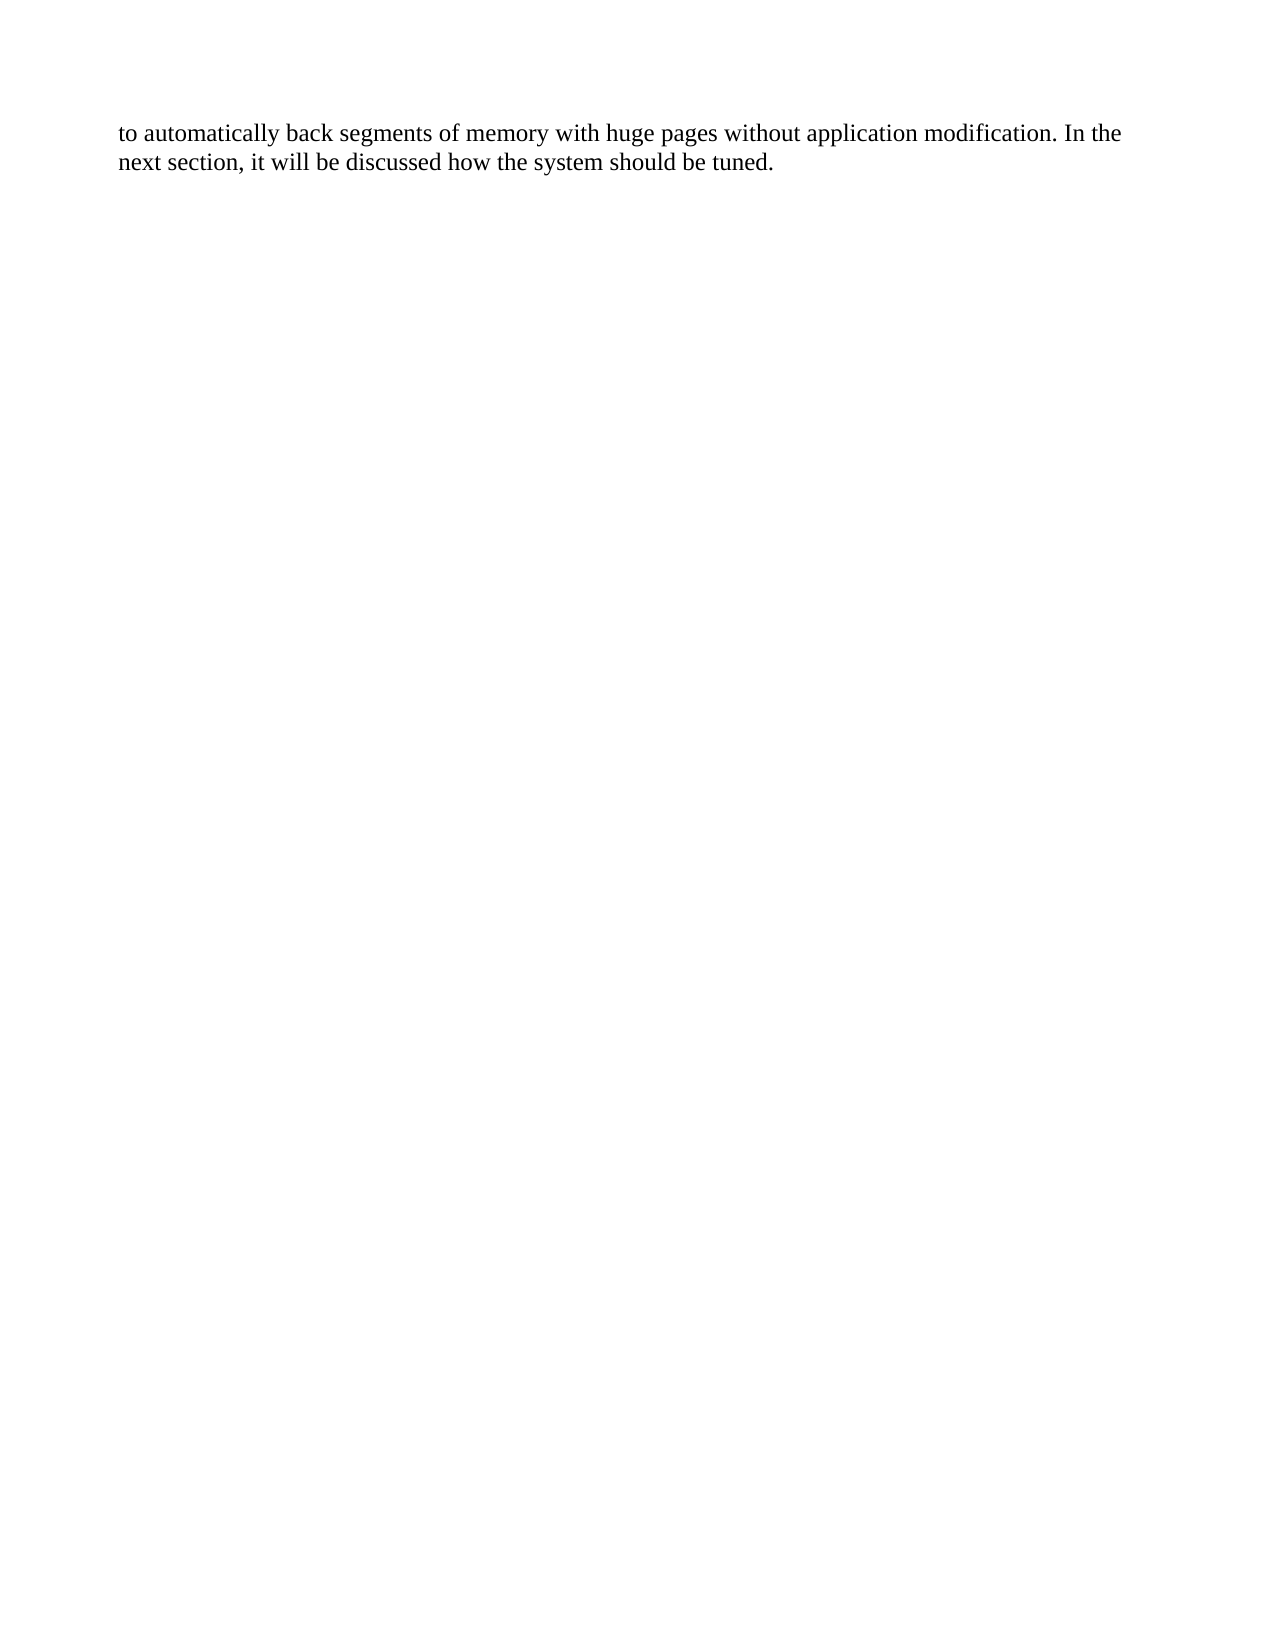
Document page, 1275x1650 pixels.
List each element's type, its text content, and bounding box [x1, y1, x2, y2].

text to automatically back segments of memory with huge pages without application modification. In the next section, it will be discussed how the system should be tuned. [118, 118, 1157, 176]
